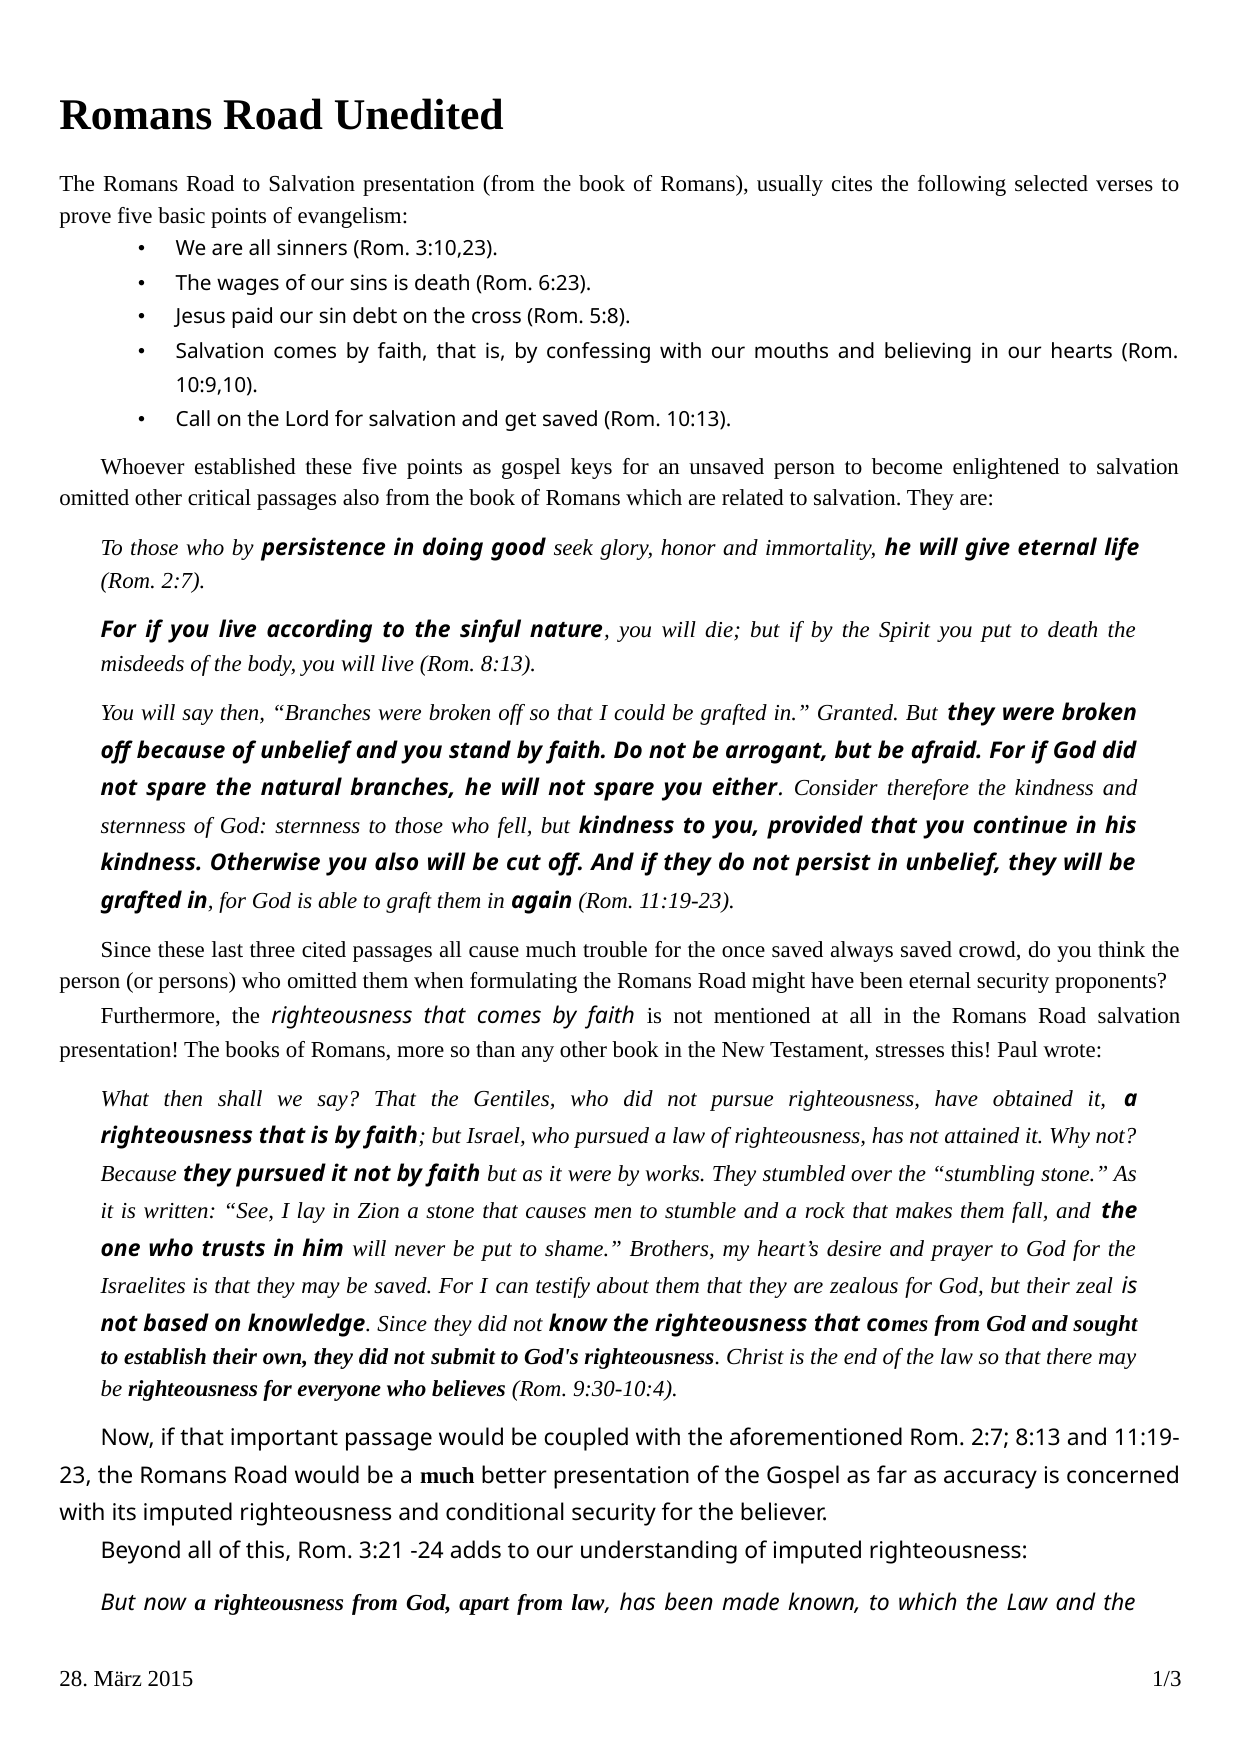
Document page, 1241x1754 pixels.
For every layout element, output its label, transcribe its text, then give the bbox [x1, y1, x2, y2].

list The wages of our sins is death (Rom. 6:23). [138, 268, 1181, 296]
text Now, if that important passage would be coupled with the aforementioned Rom. 2:7; 8:13 and 11:19-23, the Romans Road would be a much better presentation of the Gospel as far as accuracy is concerned with its imputed righteousness and conditional security for the believer. [59, 1421, 1181, 1528]
text You will say then, “Branches were broken off so that I could be grafted in.” Granted. But they were broken off because of unbelief and you stand by faith. Do not be arrogant, but be afraid. For if God did not spare the natural branches, he will not spare you either. Consider therefore the kindness and sternness of God: sternness to those who fell, but kindness to you, provided that you continue in his kindness. Otherwise you also will be cut off. And if they do not persist in unbelief, they will be grafted in, for God is able to graft them in again (Rom. 11:19-23). [100, 696, 1140, 915]
text To those who by persistence in doing good seek glory, honor and immortality, he will give eternal life (Rom. 2:7). [100, 531, 1140, 593]
text But now a righteousness from God, apart from law, has been made known, to which the Law and the [100, 1586, 1140, 1617]
text Whoever established these five points as gospel keys for an unsaved person to become enlightened to salvation omitted other critical passages also from the book of Romans which are related to salvation. They are: [59, 453, 1181, 511]
list Call on the Lord for salvation and get saved (Rom. 10:13). [138, 404, 1181, 432]
text The Romans Road to Salvation presentation (from the book of Romans), usually cites the following selected verses to prove five basic points of evangelism: [59, 170, 1181, 228]
text Romans Road Unedited [59, 88, 1181, 139]
text What then shall we say? That the Gentiles, who did not pursue righteousness, have obtained it, a righteousness that is by faith; but Israel, who pursued a law of righteousness, has not attained it. Why not? Because they pursued it not by faith but as it were by works. They stumbled over the “stumbling stone.” As it is written: “See, I lay in Zion a stone that causes men to stumble and a rock that makes them fall, and the one who trusts in him will never be put to shame.” Brothers, my heart’s desire and prayer to God for the Israelites is that they may be saved. For I can testify about them that they are zealous for God, but their zeal is not based on knowledge. Since they did not know the righteousness that comes from God and sought to establish their own, they did not submit to God's righteousness. Christ is the end of the law so that there may be righteousness for everyone who believes (Rom. 9:30-10:4). [100, 1082, 1140, 1401]
text Beyond all of this, Rom. 3:21 -24 adds to our understanding of imputed righteousness: [59, 1534, 1181, 1565]
text For if you live according to the sinful nature, you will die; but if by the Spirit you put to death the misdeeds of the body, you will live (Rom. 8:13). [100, 613, 1140, 676]
list We are all sinners (Rom. 3:10,23). [138, 233, 1181, 262]
list Salvation comes by faith, that is, by confessing with our mouths and believing in our hearts (Rom. 10:9,10). [138, 336, 1181, 398]
list Jesus paid our sin debt on the cross (Rom. 5:8). [138, 302, 1181, 330]
text Furthermore, the righteousness that comes by faith is not mentioned at all in the Romans Road salvation presentation! The books of Romans, more so than any other book in the New Testament, stresses this! Paul wrote: [59, 999, 1181, 1062]
text Since these last three cited passages all cause much trouble for the once saved always saved crowd, do you think the person (or persons) who omitted them when formulating the Romans Road might have been eternal security proponents? [59, 936, 1181, 994]
